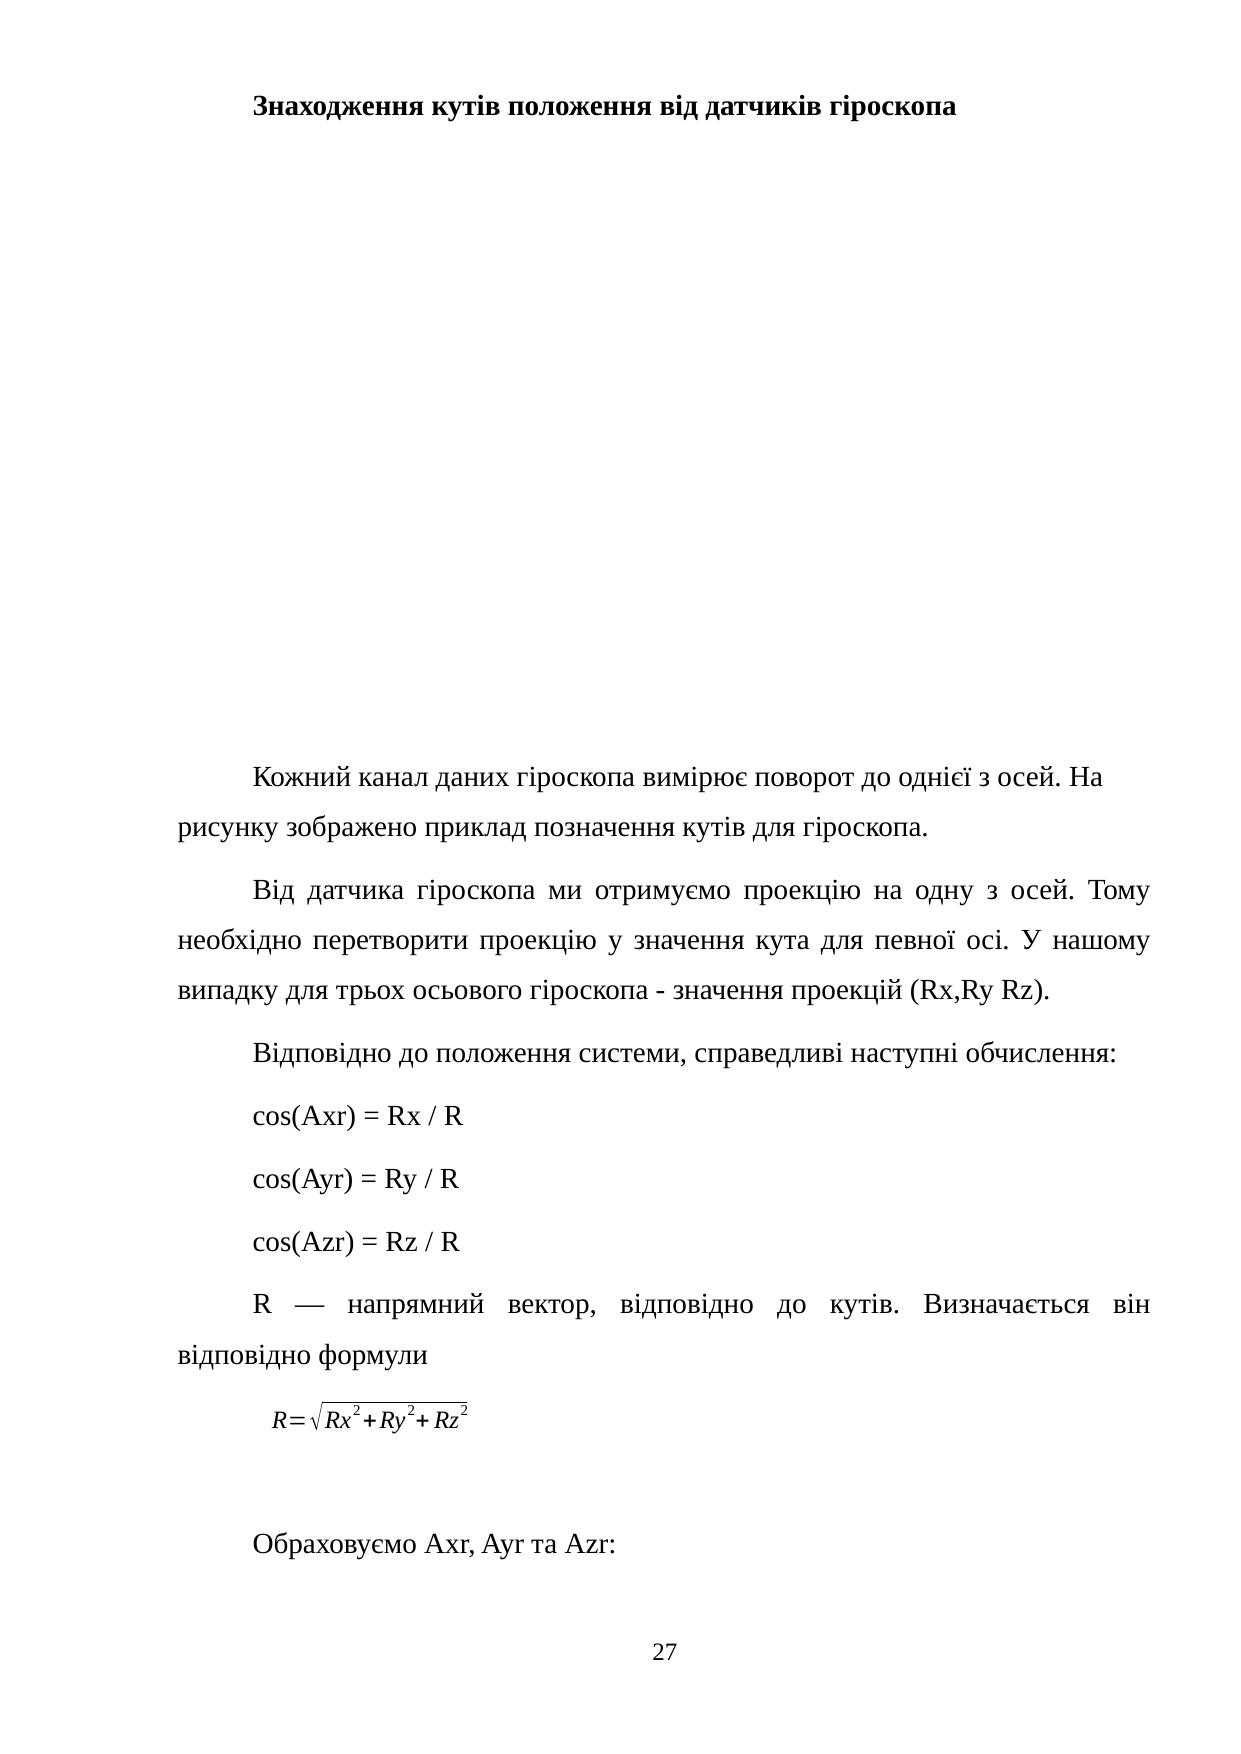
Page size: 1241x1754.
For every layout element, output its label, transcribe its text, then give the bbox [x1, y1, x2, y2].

text Знаходження кутів положення від датчиків гіроскопа [177, 88, 1152, 122]
text Відповідно до положення системи, справедливі наступні обчислення: [177, 1035, 1152, 1069]
text Кожний канал даних гіроскопа вимірює поворот до однієї з осей. На рисунку зображено приклад позначення кутів для гіроскопа. [177, 759, 1152, 843]
text Від датчика гіроскопа ми отримуємо проекцію на одну з осей. Тому необхідно перетворити проекцію у значення кута для певної осі. У нашому випадку для трьох осьового гіроскопа - значення проекцій (Rx,Ry Rz). [177, 872, 1152, 1006]
text cos(Azr) = Rz / R [177, 1224, 1152, 1257]
text R — напрямний вектор, відповідно до кутів. Визначається він відповідно формули [177, 1287, 1152, 1370]
text Обраховуємо Axr, Ayr та Azr: [177, 1526, 1152, 1559]
text cos(Axr) = Rx / R [177, 1098, 1152, 1132]
text cos(Ayr) = Ry / R [177, 1161, 1152, 1194]
